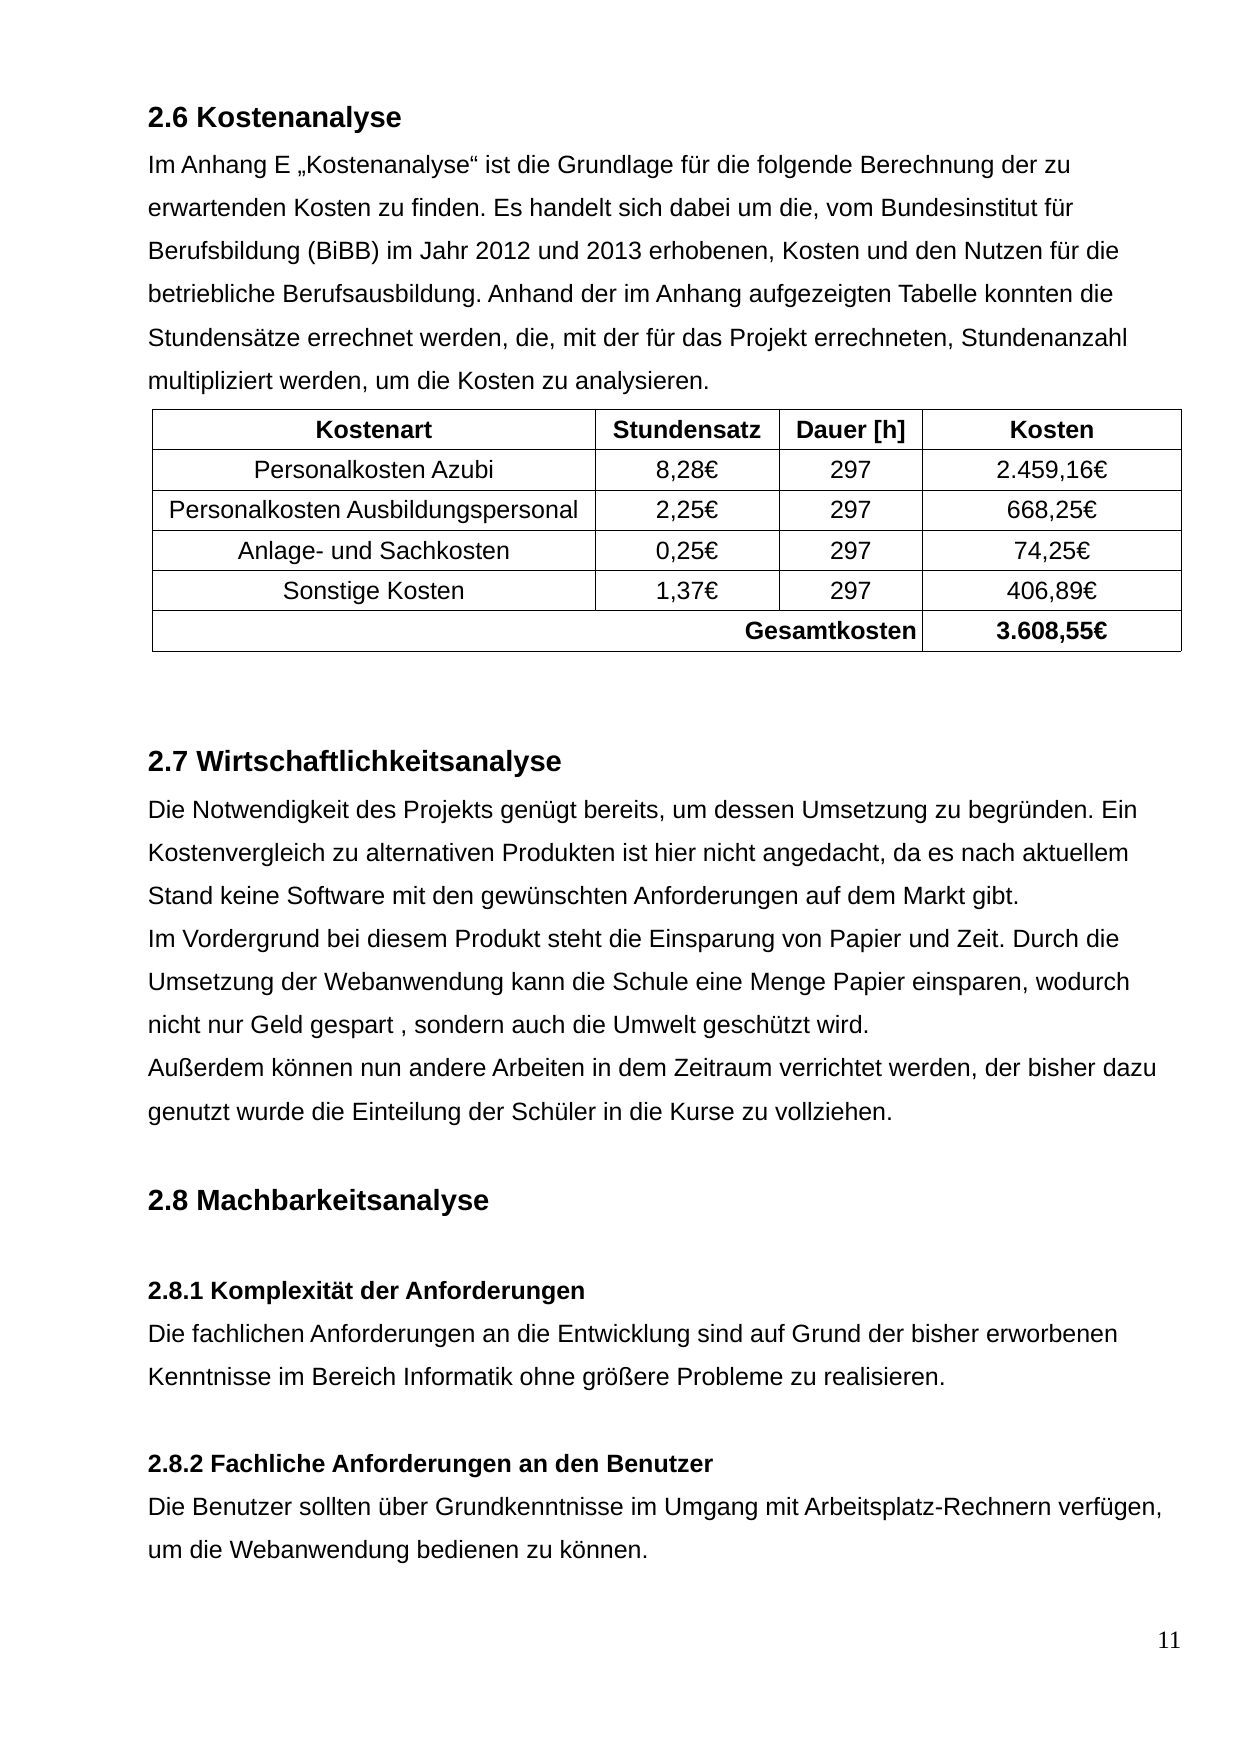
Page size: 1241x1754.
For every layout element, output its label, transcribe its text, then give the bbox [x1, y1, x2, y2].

text Die fachlichen Anforderungen an die Entwicklung sind auf Grund der bisher erworbenen Kenntnisse im Bereich Informatik ohne größere Probleme zu realisieren. [148, 1319, 1181, 1391]
text Die Benutzer sollten über Grundkenntnisse im Umgang mit Arbeitsplatz-Rechnern verfügen, um die Webanwendung bedienen zu können. [148, 1492, 1181, 1564]
table_cell Sonstige Kosten [153, 571, 595, 610]
table_cell Personalkosten Ausbildungspersonal [153, 491, 595, 530]
text Die Notwendigkeit des Projekts genügt bereits, um dessen Umsetzung zu begründen. Ein Kostenvergleich zu alternativen Produkten ist hier nicht angedacht, da es nach aktuellem Stand keine Software mit den gewünschten Anforderungen auf dem Markt gibt. [148, 794, 1181, 909]
table_cell 668,25€ [923, 491, 1181, 530]
table_cell Gesamtkosten [153, 611, 922, 651]
table_cell Anlage- und Sachkosten [153, 531, 595, 570]
table_cell 2.459,16€ [923, 450, 1181, 489]
table_cell 0,25€ [596, 531, 779, 570]
table_cell 297 [780, 450, 922, 489]
table_cell 406,89€ [923, 571, 1181, 610]
text 2.6 Kostenanalyse [148, 100, 1181, 133]
text 2.8.1 Komplexität der Anforderungen [148, 1276, 1181, 1305]
table_cell 3.608,55€ [923, 611, 1181, 651]
table_cell 8,28€ [596, 450, 779, 489]
table_cell 297 [780, 491, 922, 530]
text Außerdem können nun andere Arbeiten in dem Zeitraum verrichtet werden, der bisher dazu genutzt wurde die Einteilung der Schüler in die Kurse zu vollziehen. [148, 1053, 1181, 1125]
table_cell Personalkosten Azubi [153, 450, 595, 489]
text Im Vordergrund bei diesem Produkt steht die Einsparung von Papier und Zeit. Durch die Umsetzung der Webanwendung kann die Schule eine Menge Papier einsparen, wodurch nicht nur Geld gespart , sondern auch die Umwelt geschützt wird. [148, 924, 1181, 1039]
table_cell 297 [780, 571, 922, 610]
text 2.8 Machbarkeitsanalyse [148, 1183, 1181, 1216]
table_cell 1,37€ [596, 571, 779, 610]
text Im Anhang E „Kostenanalyse“ ist die Grundlage für die folgende Berechnung der zu erwartenden Kosten zu finden. Es handelt sich dabei um die, vom Bundesinstitut für Berufsbildung (BiBB) im Jahr 2012 und 2013 erhobenen, Kosten und den Nutzen für die betriebliche Berufsausbildung. Anhand der im Anhang aufgezeigten Tabelle konnten die Stundensätze errechnet werden, die, mit der für das Projekt errechneten, Stundenanzahl multipliziert werden, um die Kosten zu analysieren. [148, 150, 1181, 394]
table_header Stundensatz [596, 410, 779, 449]
table_header Kostenart [153, 410, 595, 449]
table_cell 297 [780, 531, 922, 570]
text 2.8.2 Fachliche Anforderungen an den Benutzer [148, 1449, 1181, 1477]
text 2.7 Wirtschaftlichkeitsanalyse [148, 744, 1181, 778]
table_cell 2,25€ [596, 491, 779, 530]
table_cell 74,25€ [923, 531, 1181, 570]
table_header Kosten [923, 410, 1181, 449]
table_header Dauer [h] [780, 410, 922, 449]
